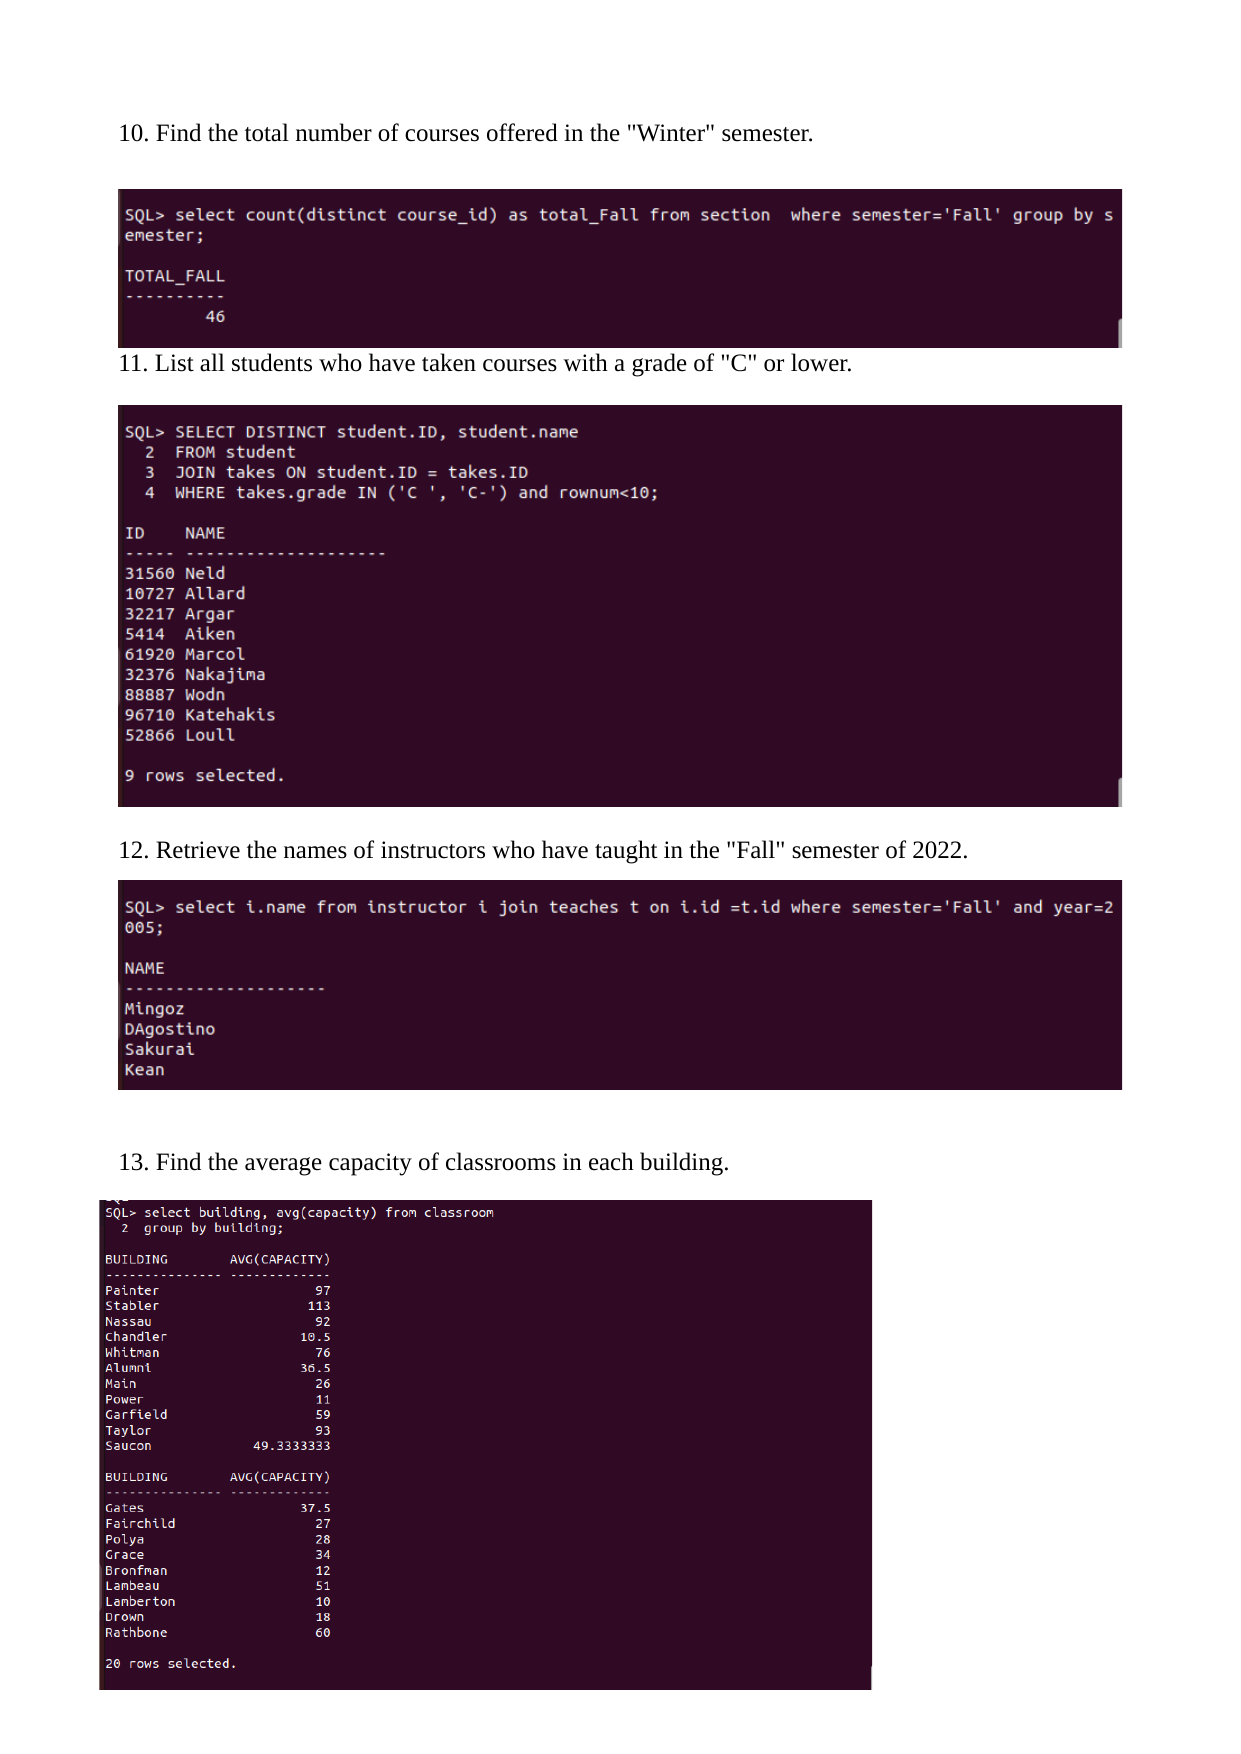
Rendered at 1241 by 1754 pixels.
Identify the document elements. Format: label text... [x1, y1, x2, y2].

picture [118, 880, 1123, 1090]
picture [99, 1200, 873, 1690]
text [118, 176, 1122, 189]
text 11. List all students who have taken courses with a grade of "C" or lower. [118, 348, 1122, 376]
picture [118, 405, 1123, 807]
text 12. Retrieve the names of instructors who have taught in the "Fall" semester of 2022. [118, 835, 1122, 864]
text 10. Find the total number of courses offered in the "Winter" semester. [118, 118, 1122, 147]
text 13. Find the average capacity of classrooms in each building. [118, 1147, 1122, 1176]
picture [118, 189, 1123, 348]
